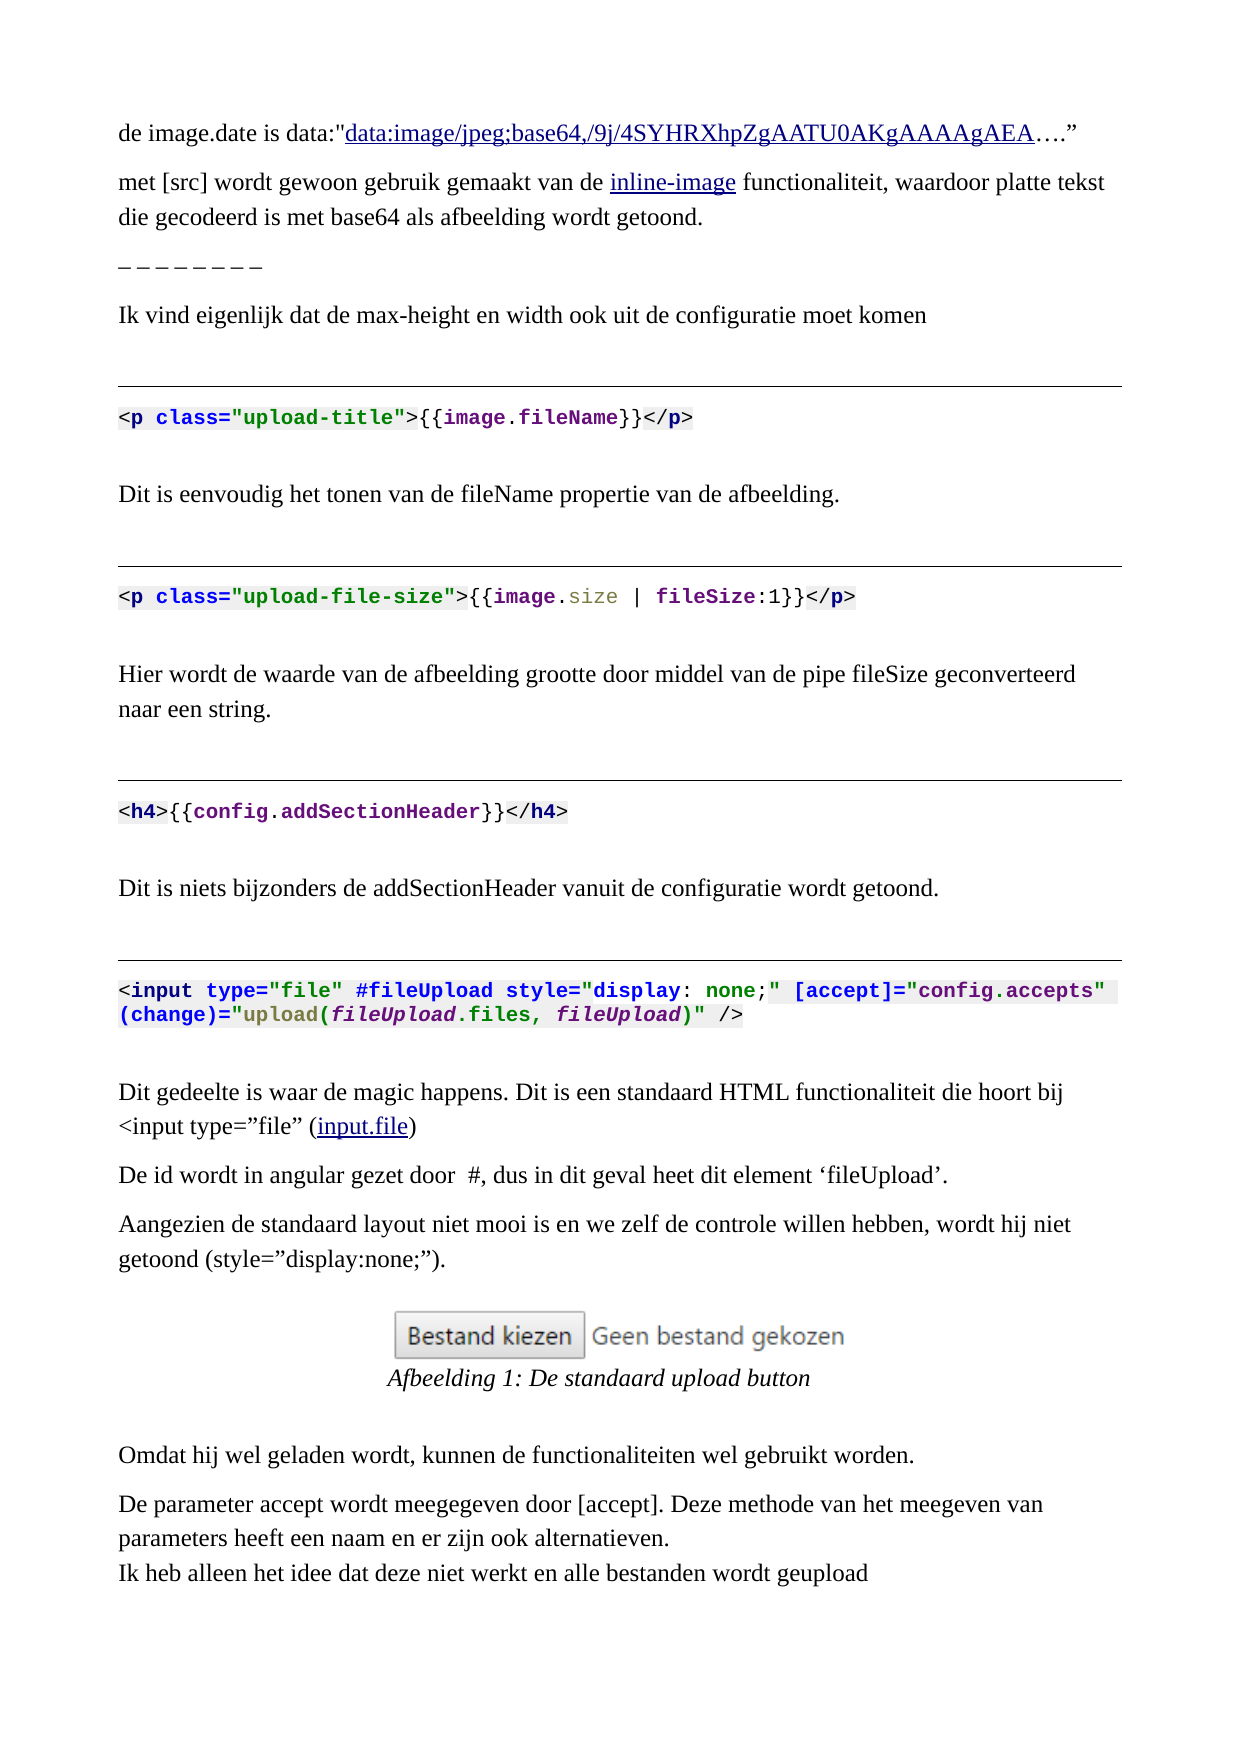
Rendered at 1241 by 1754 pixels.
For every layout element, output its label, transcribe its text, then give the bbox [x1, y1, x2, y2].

text de image.date is data:"data:image/jpeg;base64,/9j/4SYHRXhpZgAATU0AKgAAAAgAEA….” [118, 118, 1122, 147]
text Hier wordt de waarde van de afbeelding grootte door middel van de pipe fileSize geconverteerd naar een string. [118, 659, 1122, 722]
text – – – – – – – – [118, 251, 1122, 279]
text met [src] wordt gewoon gebruik gemaakt van de inline-image functionaliteit, waardoor platte tekst die gecodeerd is met base64 als afbeelding wordt getoond. [118, 167, 1122, 230]
text Ik vind eigenlijk dat de max-height en width ook uit de configuratie moet komen [118, 300, 1122, 328]
text Aangezien de standaard layout niet mooi is en we zelf de controle willen hebben, wordt hij niet getoond (style=”display:none;”). [118, 1209, 1122, 1272]
text De parameter accept wordt meegegeven door [accept]. Deze methode van het meegeven van parameters heeft een naam en er zijn ook alternatieven. Ik heb alleen het idee dat deze niet werkt en alle bestanden wordt geupload [118, 1489, 1122, 1587]
text <p class="upload-title">{{image.fileName}}</p> [118, 407, 1122, 430]
text Dit is niets bijzonders de addSectionHeader vanuit de configuratie wordt getoond. [118, 873, 1122, 902]
picture [387, 1305, 853, 1364]
text <p class="upload-file-size">{{image.size | fileSize:1}}</p> [118, 586, 1122, 610]
text Dit gedeelte is waar de magic happens. Dit is een standaard HTML functionaliteit die hoort bij <input type=”file” (input.file) [118, 1077, 1122, 1140]
text Dit is eenvoudig het tonen van de fileName propertie van de afbeelding. [118, 479, 1122, 508]
text De id wordt in angular gezet door #, dus in dit geval heet dit element ‘fileUpload’. [118, 1160, 1122, 1189]
text Afbeelding 1: De standaard upload button [387, 1364, 853, 1392]
text <input type="file" #fileUpload style="display: none;" [accept]="config.accepts" (change)="upload(fileUpload.files, fileUpload)" /> [118, 980, 1122, 1028]
text <h4>{{config.addSectionHeader}}</h4> [118, 801, 1122, 824]
text Omdat hij wel geladen wordt, kunnen de functionaliteiten wel gebruikt worden. [118, 1440, 1122, 1469]
